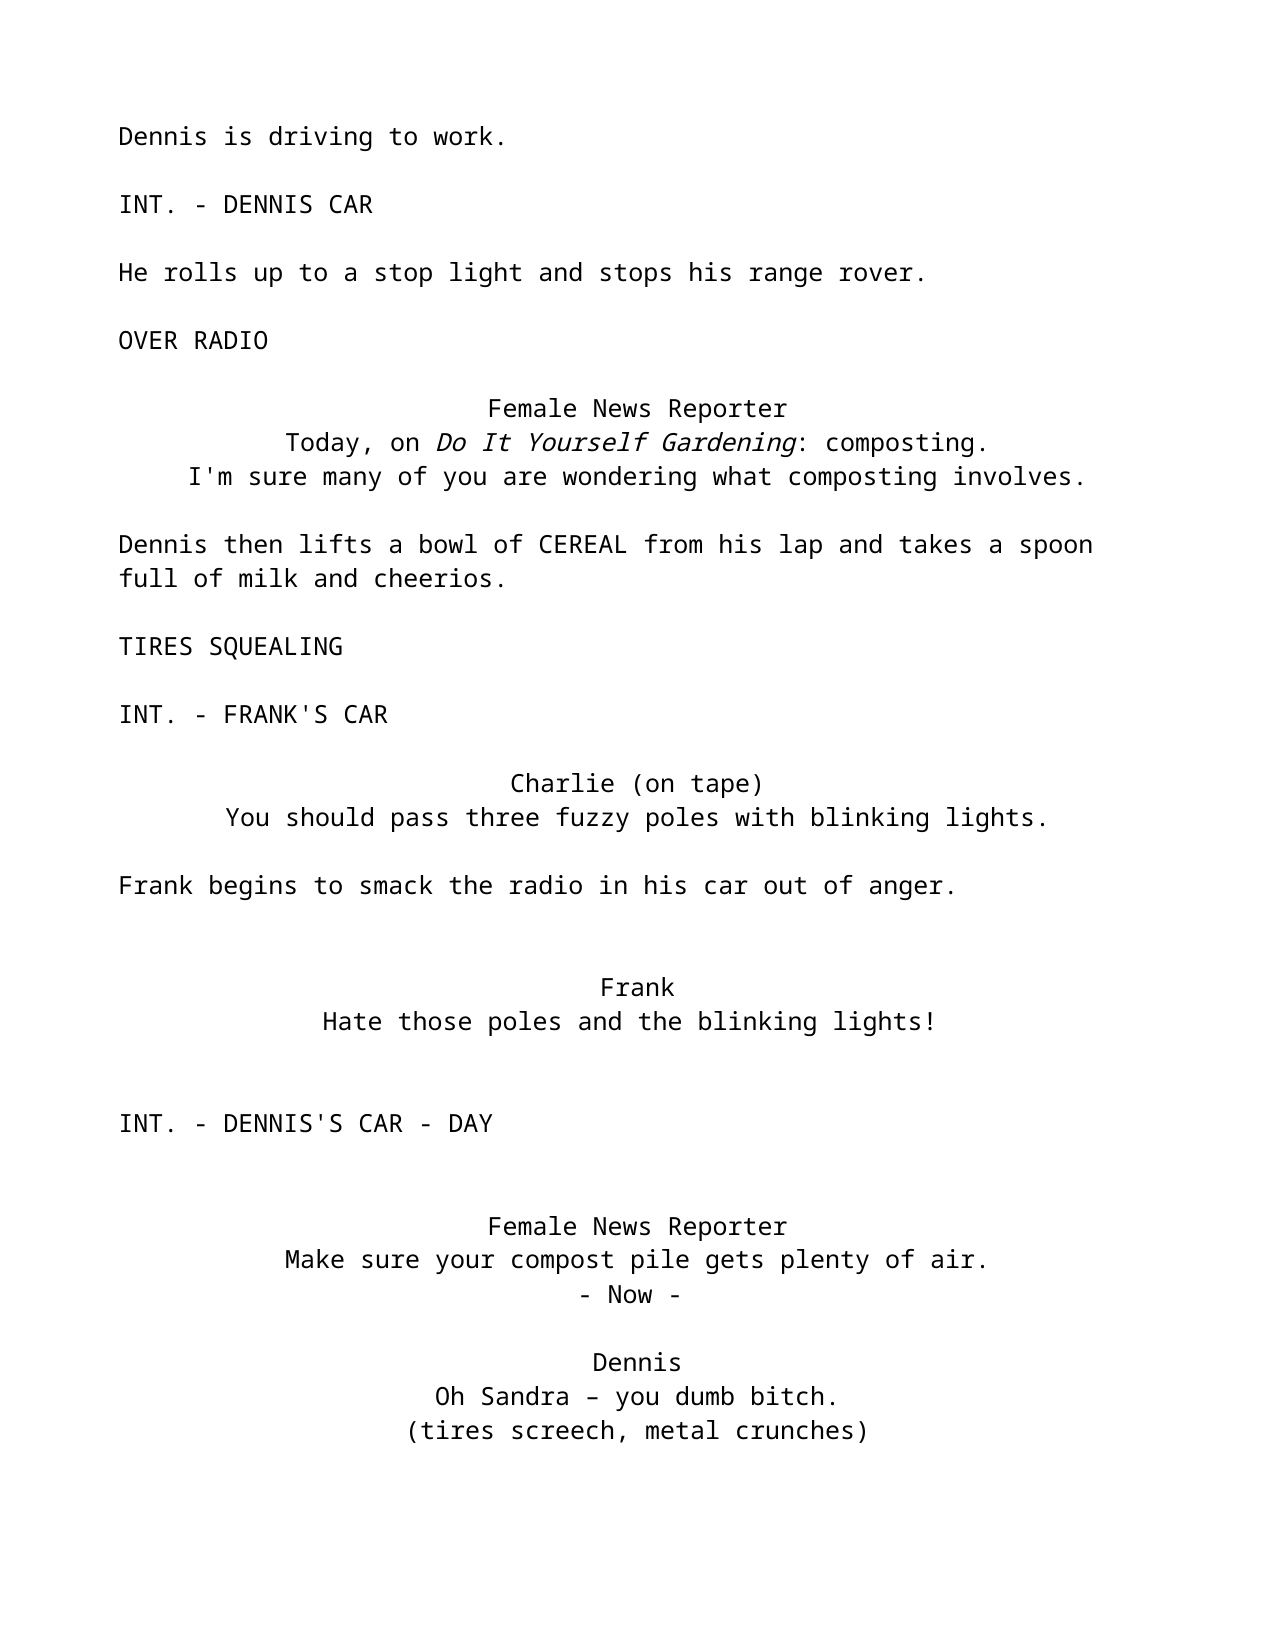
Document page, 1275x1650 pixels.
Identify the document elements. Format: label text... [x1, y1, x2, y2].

text Frank begins to smack the radio in his car out of anger. [118, 867, 1157, 902]
text Dennis then lifts a bowl of CEREAL from his lap and takes a spoon full of milk and cheerios. [118, 527, 1157, 595]
text INT. - FRANK'S CAR [118, 697, 1157, 731]
text INT. - DENNIS'S CAR - DAY [118, 1106, 1157, 1140]
text Charlie (on tape) You should pass three fuzzy poles with blinking lights. [118, 765, 1157, 833]
text Frank Hate those poles and the blinking lights! [118, 970, 1157, 1038]
text Female News Reporter Today, on Do It Yourself Gardening: composting. I'm sure many of you are wondering what composting involves. [118, 391, 1157, 493]
text INT. - DENNIS CAR [118, 186, 1157, 220]
text Oh Sandra – you dumb bitch. [118, 1378, 1157, 1412]
text Dennis [118, 1344, 1157, 1378]
text (tires screech, metal crunches) [118, 1412, 1157, 1447]
text Dennis is driving to work. [118, 118, 1157, 152]
text Make sure your compost pile gets plenty of air. - Now - [118, 1242, 1157, 1310]
text He rolls up to a stop light and stops his range rover. [118, 254, 1157, 288]
text Female News Reporter [118, 1208, 1157, 1242]
text TIRES SQUEALING [118, 629, 1157, 663]
text OVER RADIO [118, 322, 1157, 357]
